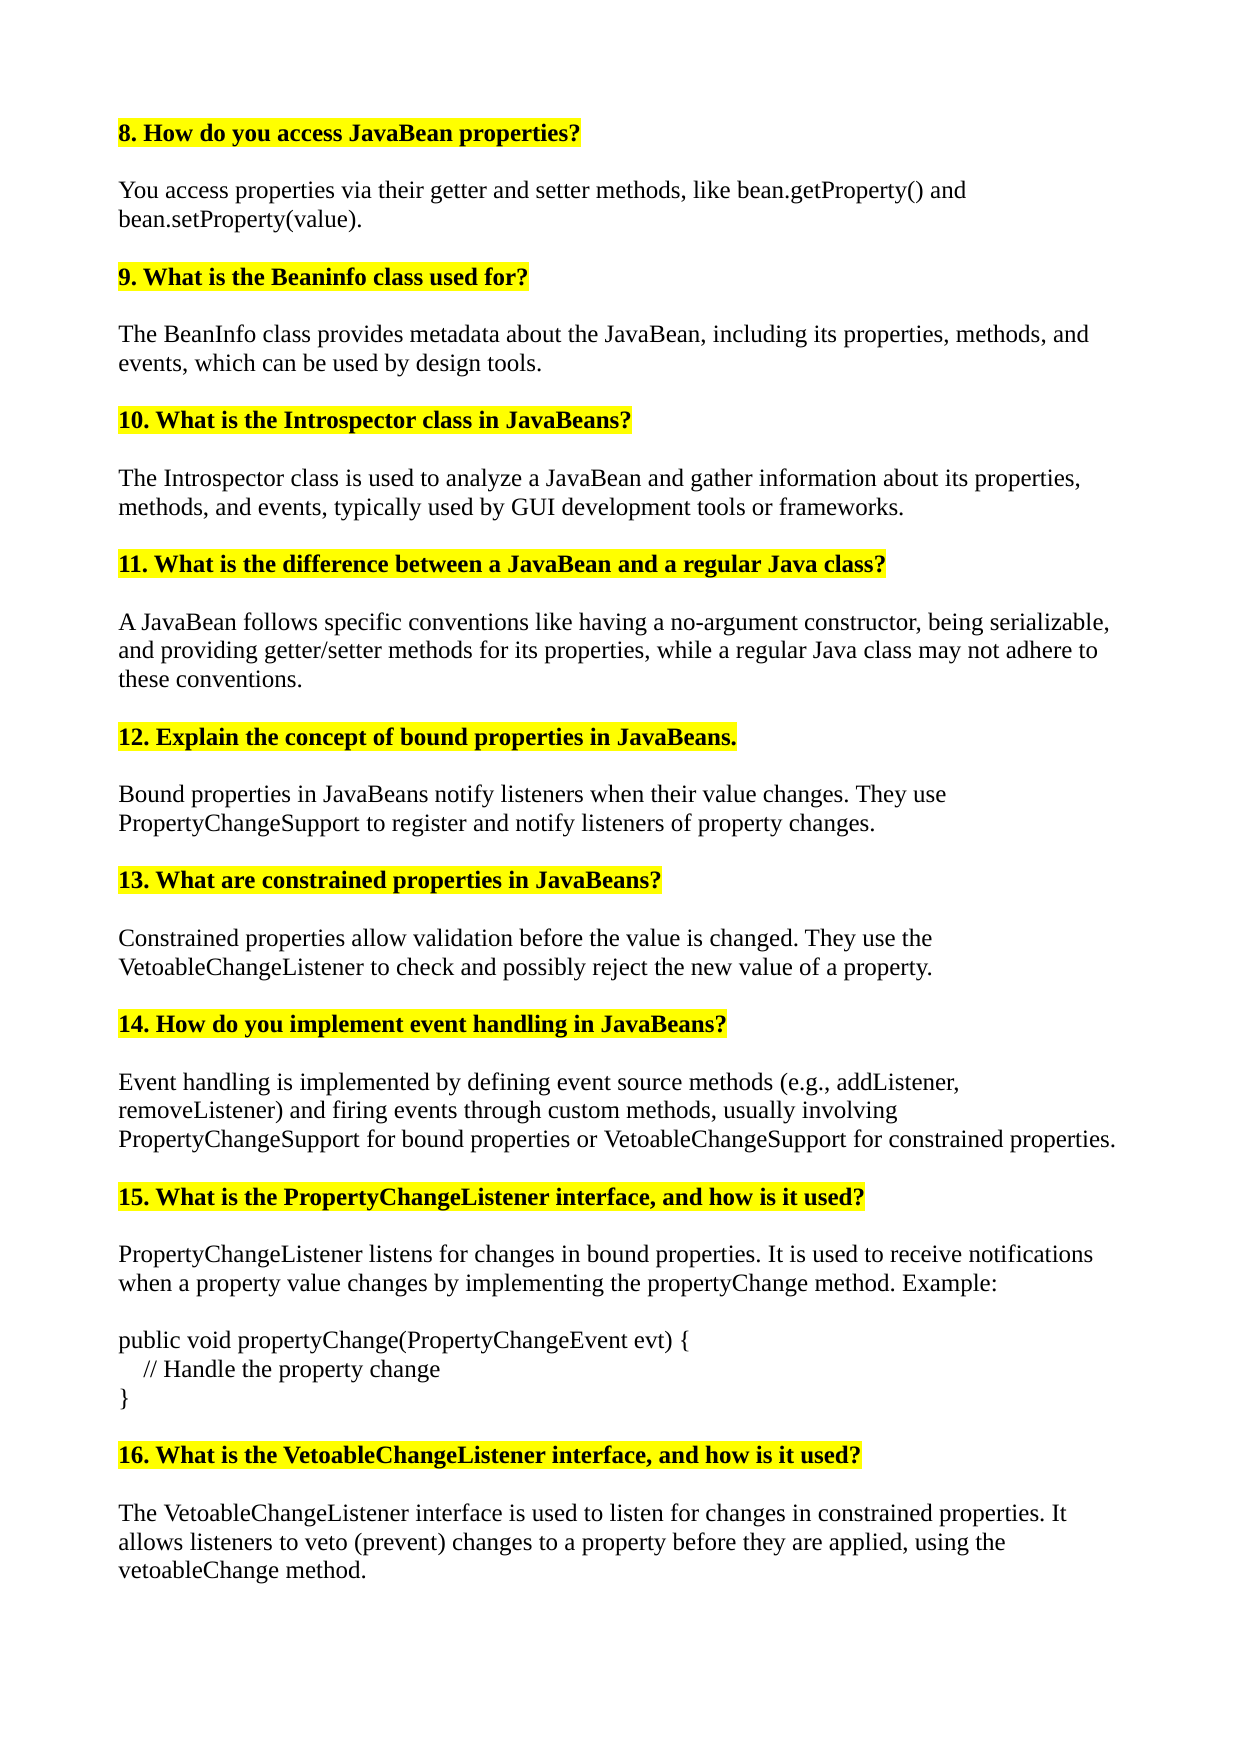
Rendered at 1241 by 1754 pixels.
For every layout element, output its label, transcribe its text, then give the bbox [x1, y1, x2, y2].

text Constrained properties allow validation before the value is changed. They use the VetoableChangeListener to check and possibly reject the new value of a property. [118, 923, 1122, 981]
text 13. What are constrained properties in JavaBeans? [118, 866, 1122, 894]
text public void propertyChange(PropertyChangeEvent evt) { // Handle the property change } [118, 1326, 1122, 1441]
text PropertyChangeListener listens for changes in bound properties. It is used to receive notifications when a property value changes by implementing the propertyChange method. Example: [118, 1239, 1122, 1297]
text 9. What is the Beaninfo class used for? [118, 262, 1122, 291]
text 15. What is the PropertyChangeListener interface, and how is it used? [118, 1182, 1122, 1211]
text 8. How do you access JavaBean properties? [118, 118, 1122, 147]
text 12. Explain the concept of bound properties in JavaBeans. [118, 722, 1122, 751]
text 14. How do you implement event handling in JavaBeans? [118, 1009, 1122, 1038]
text 16. What is the VetoableChangeListener interface, and how is it used? [118, 1441, 1122, 1469]
text A JavaBean follows specific conventions like having a no-argument constructor, being serializable, and providing getter/setter methods for its properties, while a regular Java class may not adhere to these conventions. [118, 607, 1122, 693]
text The Introspector class is used to analyze a JavaBean and gather information about its properties, methods, and events, typically used by GUI development tools or frameworks. [118, 463, 1122, 521]
text 10. What is the Introspector class in JavaBeans? [118, 406, 1122, 434]
text The BeanInfo class provides metadata about the JavaBean, including its properties, methods, and events, which can be used by design tools. [118, 319, 1122, 377]
text The VetoableChangeListener interface is used to listen for changes in constrained properties. It allows listeners to veto (prevent) changes to a property before they are applied, using the vetoableChange method. [118, 1498, 1122, 1584]
text You access properties via their getter and setter methods, like bean.getProperty() and bean.setProperty(value). [118, 176, 1122, 233]
text Event handling is implemented by defining event source methods (e.g., addListener, removeListener) and firing events through custom methods, usually involving PropertyChangeSupport for bound properties or VetoableChangeSupport for constrained properties. [118, 1067, 1122, 1153]
text Bound properties in JavaBeans notify listeners when their value changes. They use PropertyChangeSupport to register and notify listeners of property changes. [118, 779, 1122, 837]
text 11. What is the difference between a JavaBean and a regular Java class? [118, 549, 1122, 578]
